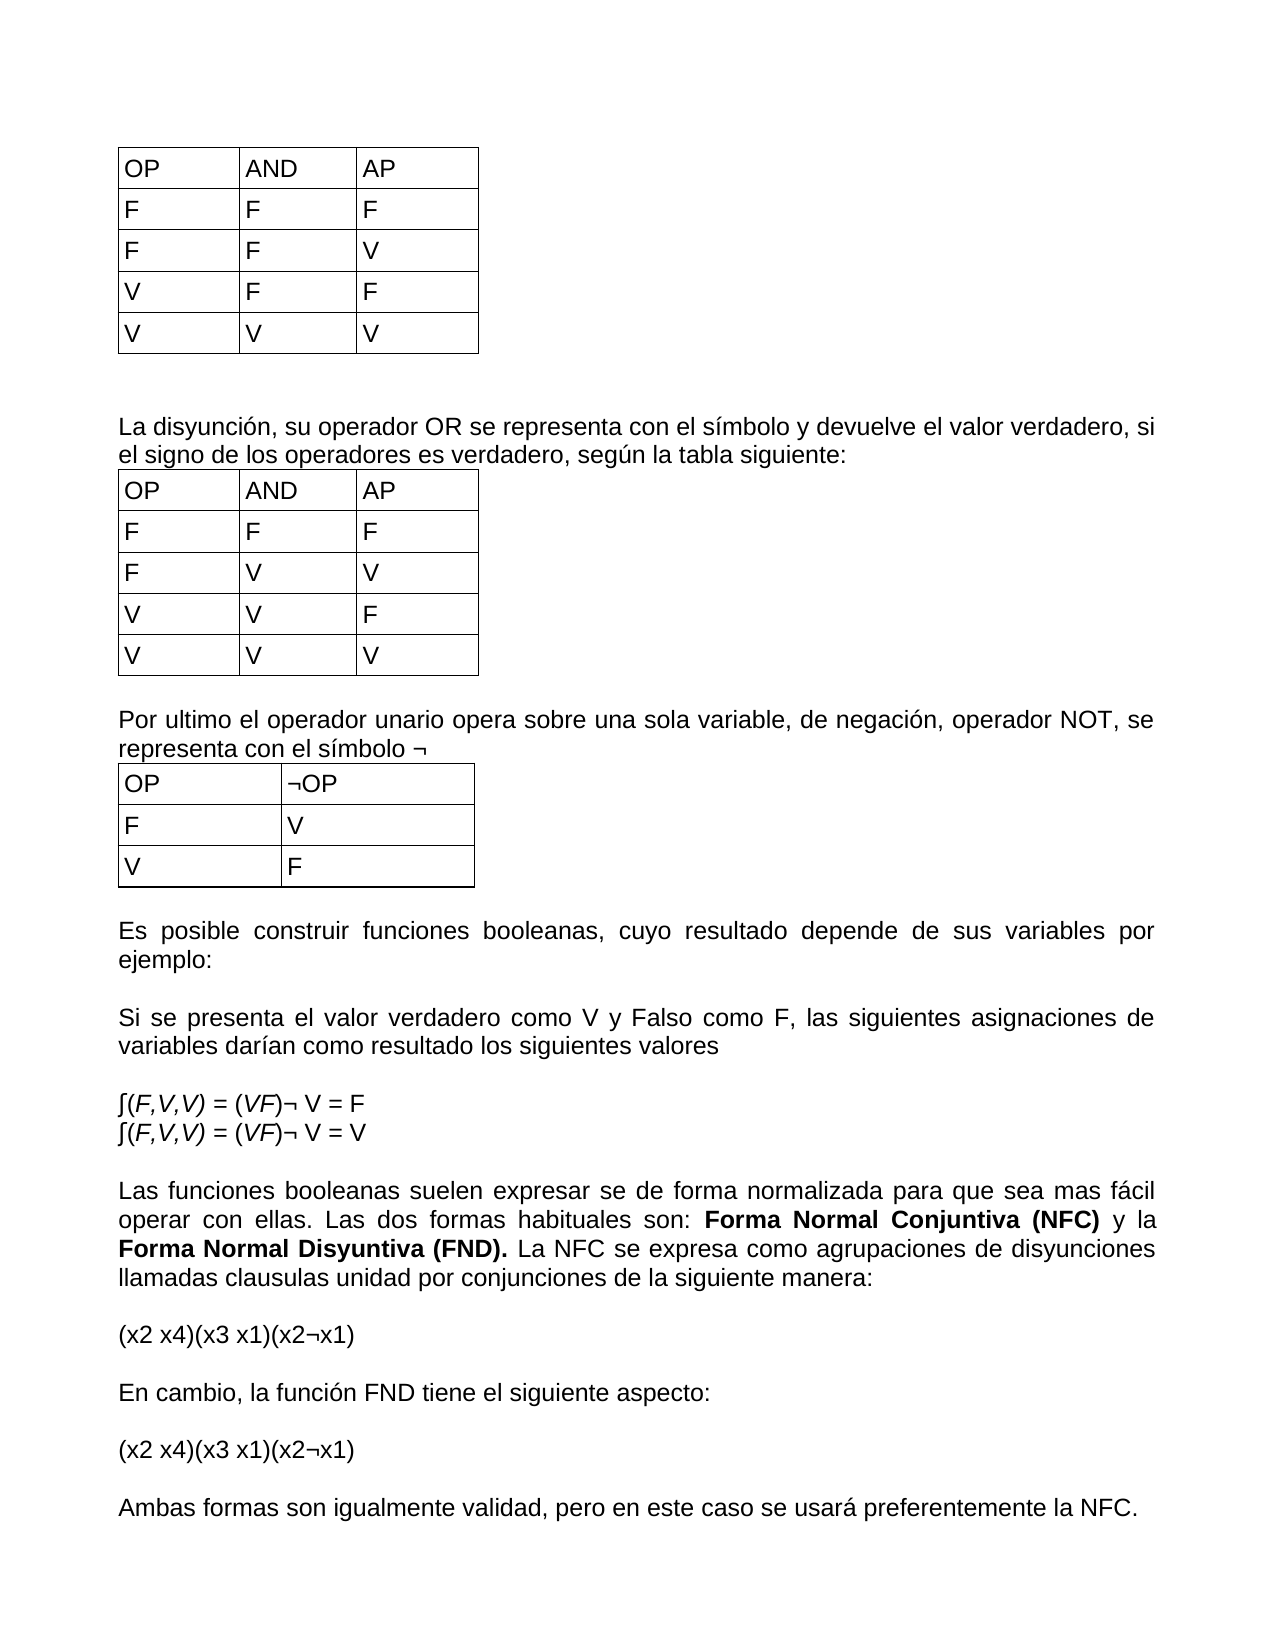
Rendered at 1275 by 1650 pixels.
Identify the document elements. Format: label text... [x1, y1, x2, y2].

table_cell F [357, 594, 478, 634]
table_header OP [119, 764, 281, 804]
table_header AP [357, 148, 478, 188]
table_cell V [240, 594, 356, 634]
table_cell V [357, 635, 478, 675]
table_header AP [357, 470, 478, 510]
text Si se presenta el valor verdadero como V y Falso como F, las siguientes asignaciones de variables darían como resultado los siguientes valores [118, 1002, 1157, 1060]
text (x2 x4)(x3 x1)(x2¬x1) [118, 1320, 1157, 1349]
text Ambas formas son igualmente validad, pero en este caso se usará preferentemente la NFC. [118, 1492, 1157, 1521]
table_cell V [240, 635, 356, 675]
table_cell V [240, 553, 356, 593]
table_cell V [119, 272, 239, 312]
table_header OP [119, 148, 239, 188]
text Por ultimo el operador unario opera sobre una sola variable, de negación, operador NOT, se representa con el símbolo ¬ [118, 705, 1157, 763]
table_cell F [119, 553, 239, 593]
table_cell F [119, 230, 239, 271]
table_cell F [240, 272, 356, 312]
table_cell V [119, 635, 239, 675]
text Las funciones booleanas suelen expresar se de forma normalizada para que sea mas fácil operar con ellas. Las dos formas habituales son: Forma Normal Conjuntiva (NFC) y la Forma Normal Disyuntiva (FND). La NFC se expresa como agrupaciones de disyunciones llamadas clausulas unidad por conjunciones de la siguiente manera: [118, 1176, 1157, 1291]
text Es posible construir funciones booleanas, cuyo resultado depende de sus variables por ejemplo: [118, 916, 1157, 974]
table_cell V [240, 313, 356, 353]
text ʃ(F,V,V) = (VF)¬ V = F [118, 1089, 1157, 1118]
table_cell V [357, 553, 478, 593]
table_header OP [119, 470, 239, 510]
table_cell F [119, 189, 239, 229]
table_cell V [357, 313, 478, 353]
table_cell V [282, 805, 474, 845]
table_cell F [240, 230, 356, 271]
table_cell F [357, 511, 478, 552]
table_cell V [119, 846, 281, 886]
text En cambio, la función FND tiene el siguiente aspecto: [118, 1377, 1157, 1406]
table_cell F [282, 846, 474, 886]
table_cell F [240, 189, 356, 229]
text La disyunción, su operador OR se representa con el símbolo y devuelve el valor verdadero, si el signo de los operadores es verdadero, según la tabla siguiente: [118, 412, 1157, 469]
table_cell V [119, 313, 239, 353]
text (x2 x4)(x3 x1)(x2¬x1) [118, 1435, 1157, 1464]
table_cell F [119, 805, 281, 845]
table_cell V [357, 230, 478, 271]
table_header ¬OP [282, 764, 474, 804]
table_cell F [357, 272, 478, 312]
text ʃ(F,V,V) = (VF)¬ V = V [118, 1118, 1157, 1147]
table_cell V [119, 594, 239, 634]
table_cell F [357, 189, 478, 229]
table_header AND [240, 470, 356, 510]
table_header AND [240, 148, 356, 188]
table_cell F [240, 511, 356, 552]
table_cell F [119, 511, 239, 552]
